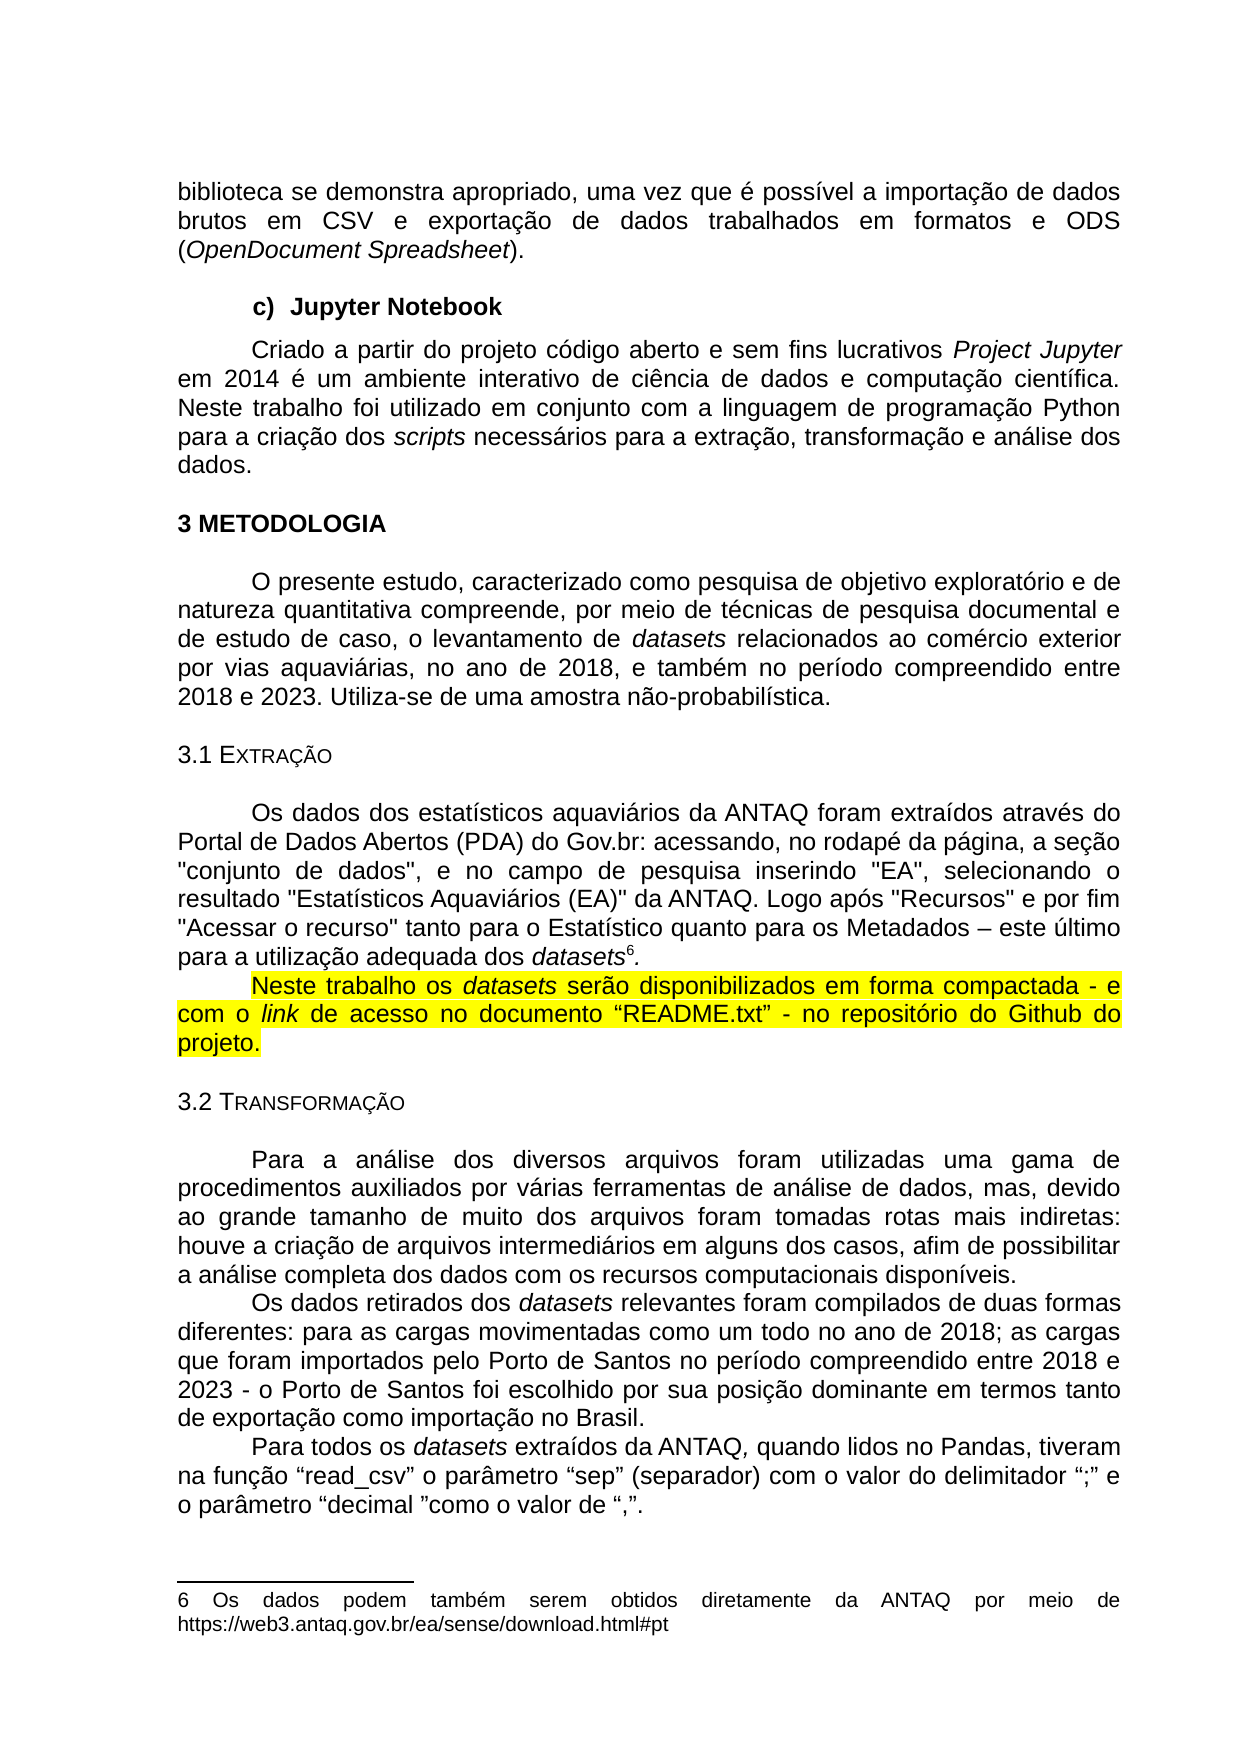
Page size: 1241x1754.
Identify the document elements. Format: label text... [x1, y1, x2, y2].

text biblioteca se demonstra apropriado, uma vez que é possível a importação de dados brutos em CSV e exportação de dados trabalhados em formatos e ODS (OpenDocument Spreadsheet). [177, 177, 1122, 263]
text Os dados dos estatísticos aquaviários da ANTAQ foram extraídos através do Portal de Dados Abertos (PDA) do Gov.br: acessando, no rodapé da página, a seção "conjunto de dados", e no campo de pesquisa inserindo "EA", selecionando o resultado "Estatísticos Aquaviários (EA)" da ANTAQ. Logo após "Recursos" e por fim "Acessar o recurso" tanto para o Estatístico quanto para os Metadados – este último para a utilização adequada dos datasets. [177, 798, 1122, 971]
list Jupyter Notebook [252, 292, 1122, 321]
text Os dados retirados dos datasets relevantes foram compilados de duas formas diferentes: para as cargas movimentadas como um todo no ano de 2018; as cargas que foram importados pelo Porto de Santos no período compreendido entre 2018 e 2023 - o Porto de Santos foi escolhido por sua posição dominante em termos tanto de exportação como importação no Brasil. [177, 1288, 1122, 1432]
subtitle Extração [177, 740, 1122, 769]
subtitle METODOLOGIA [177, 508, 1122, 537]
text Os dados podem também serem obtidos diretamente da ANTAQ por meio de https://web3.antaq.gov.br/ea/sense/download.html#pt [177, 1588, 1122, 1636]
text Para todos os datasets extraídos da ANTAQ, quando lidos no Pandas, tiveram na função “read_csv” o parâmetro “sep” (separador) com o valor do delimitador “;” e o parâmetro “decimal ”como o valor de “,”. [177, 1432, 1122, 1518]
subtitle Transformação [177, 1086, 1122, 1115]
text O presente estudo, caracterizado como pesquisa de objetivo exploratório e de natureza quantitativa compreende, por meio de técnicas de pesquisa documental e de estudo de caso, o levantamento de datasets relacionados ao comércio exterior por vias aquaviárias, no ano de 2018, e também no período compreendido entre 2018 e 2023. Utiliza-se de uma amostra não-probabilística. [177, 567, 1122, 711]
text Neste trabalho os datasets serão disponibilizados em forma compactada - e com o link de acesso no documento “README.txt” - no repositório do Github do projeto. [177, 971, 1122, 1057]
text Criado a partir do projeto código aberto e sem fins lucrativos Project Jupyter em 2014 é um ambiente interativo de ciência de dados e computação científica. Neste trabalho foi utilizado em conjunto com a linguagem de programação Python para a criação dos scripts necessários para a extração, transformação e análise dos dados. [177, 335, 1122, 479]
text Para a análise dos diversos arquivos foram utilizadas uma gama de procedimentos auxiliados por várias ferramentas de análise de dados, mas, devido ao grande tamanho de muito dos arquivos foram tomadas rotas mais indiretas: houve a criação de arquivos intermediários em alguns dos casos, afim de possibilitar a análise completa dos dados com os recursos computacionais disponíveis. [177, 1145, 1122, 1288]
